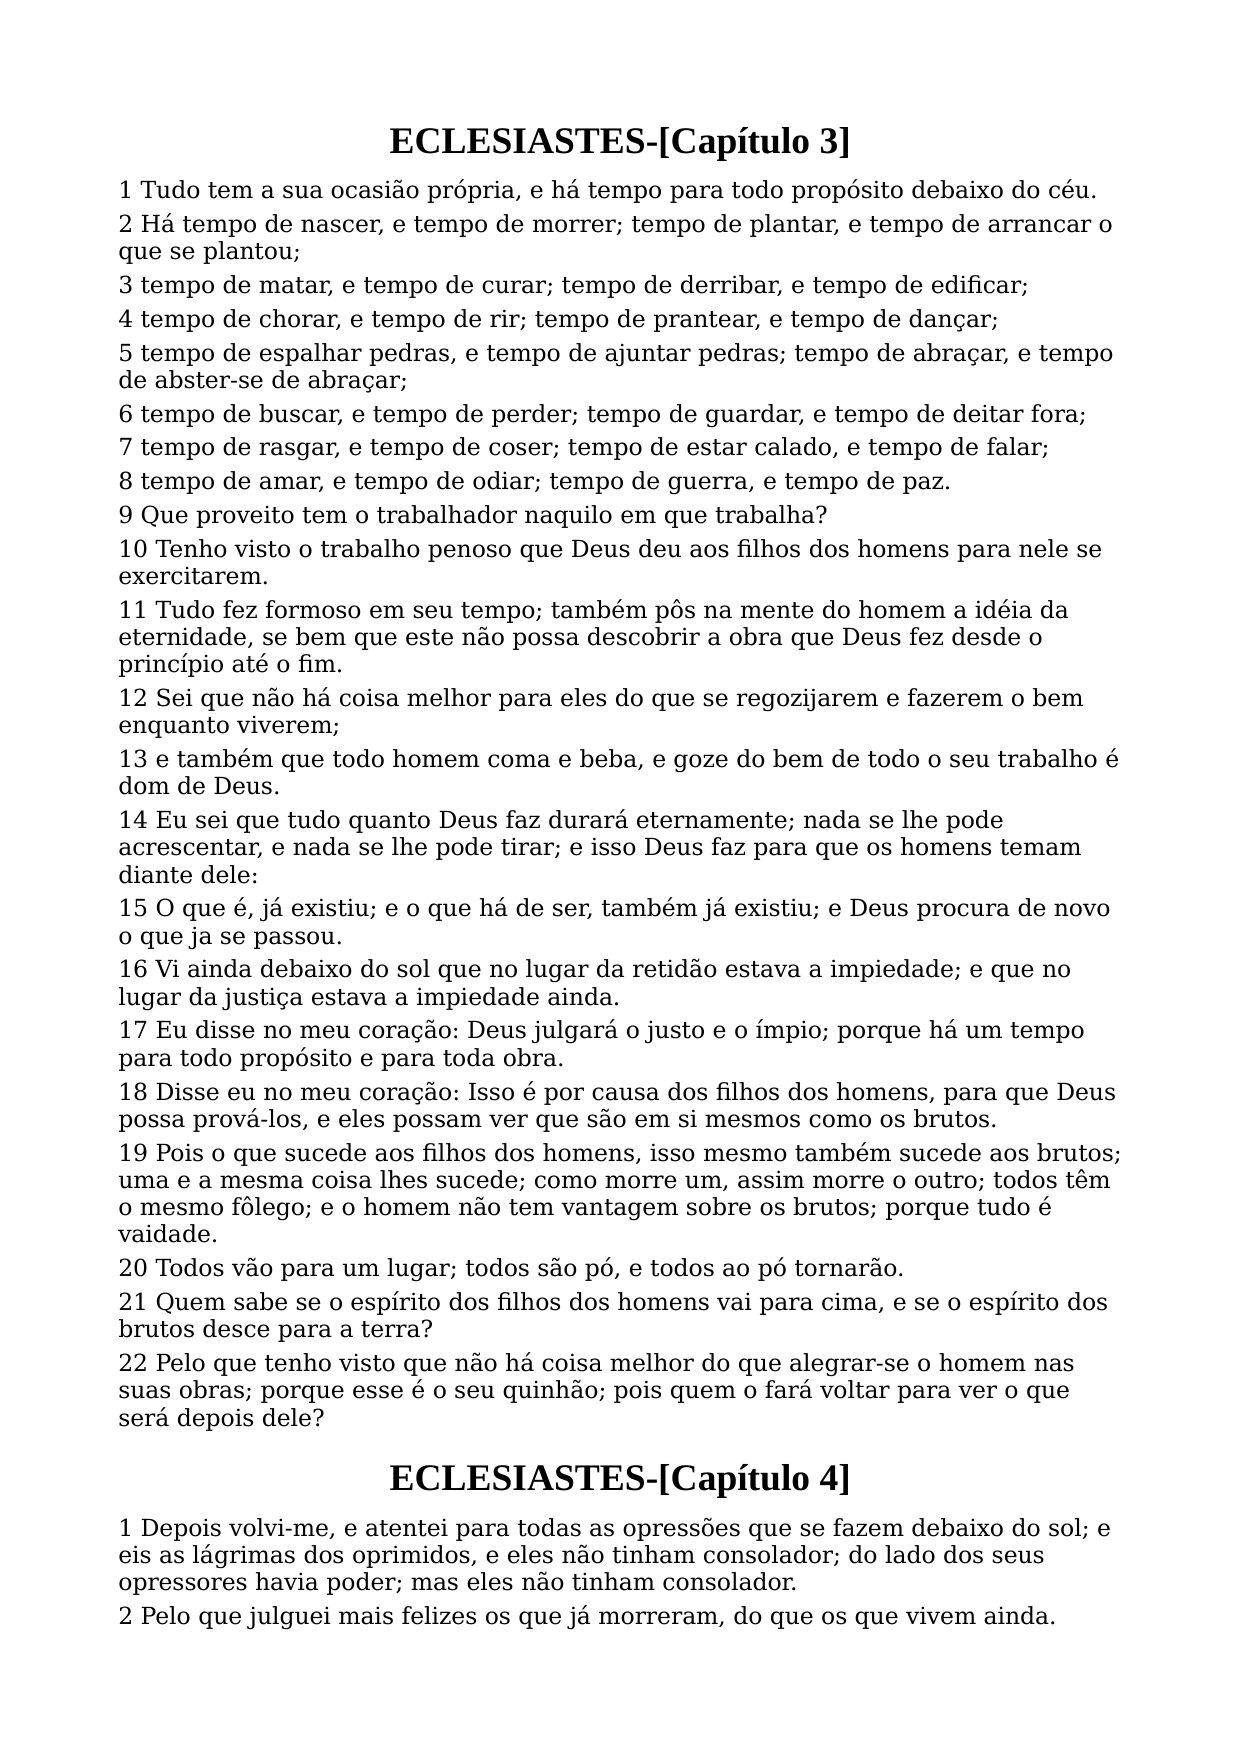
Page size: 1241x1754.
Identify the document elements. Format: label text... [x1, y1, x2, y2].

text 6 tempo de buscar, e tempo de perder; tempo de guardar, e tempo de deitar fora; [118, 400, 1122, 428]
text 11 Tudo fez formoso em seu tempo; também pôs na mente do homem a idéia da eternidade, se bem que este não possa descobrir a obra que Deus fez desde o princípio até o fim. [118, 596, 1122, 678]
text 13 e também que todo homem coma e beba, e goze do bem de todo o seu trabalho é dom de Deus. [118, 746, 1122, 800]
text 12 Sei que não há coisa melhor para eles do que se regozijarem e fazerem o bem enquanto viverem; [118, 685, 1122, 739]
text 21 Quem sabe se o espírito dos filhos dos homens vai para cima, e se o espírito dos brutos desce para a terra? [118, 1289, 1122, 1343]
text 19 Pois o que sucede aos filhos dos homens, isso mesmo também sucede aos brutos; uma e a mesma coisa lhes sucede; como morre um, assim morre o outro; todos têm o mesmo fôlego; e o homem não tem vantagem sobre os brutos; porque tudo é vaidade. [118, 1139, 1122, 1248]
subtitle ECLESIASTES-[Capítulo 3] [118, 118, 1122, 161]
text 20 Todos vão para um lugar; todos são pó, e todos ao pó tornarão. [118, 1255, 1122, 1282]
text 4 tempo de chorar, e tempo de rir; tempo de prantear, e tempo de dançar; [118, 306, 1122, 333]
text 22 Pelo que tenho visto que não há coisa melhor do que alegrar-se o homem nas suas obras; porque esse é o seu quinhão; pois quem o fará voltar para ver o que será depois dele? [118, 1350, 1122, 1432]
text 8 tempo de amar, e tempo de odiar; tempo de guerra, e tempo de paz. [118, 468, 1122, 495]
text 7 tempo de rasgar, e tempo de coser; tempo de estar calado, e tempo de falar; [118, 434, 1122, 461]
text 14 Eu sei que tudo quanto Deus faz durará eternamente; nada se lhe pode acrescentar, e nada se lhe pode tirar; e isso Deus faz para que os homens temam diante dele: [118, 807, 1122, 889]
text 18 Disse eu no meu coração: Isso é por causa dos filhos dos homens, para que Deus possa prová-los, e eles possam ver que são em si mesmos como os brutos. [118, 1078, 1122, 1133]
text 10 Tenho visto o trabalho penoso que Deus deu aos filhos dos homens para nele se exercitarem. [118, 535, 1122, 590]
text 16 Vi ainda debaixo do sol que no lugar da retidão estava a impiedade; e que no lugar da justiça estava a impiedade ainda. [118, 956, 1122, 1011]
text 1 Tudo tem a sua ocasião própria, e há tempo para todo propósito debaixo do céu. [118, 177, 1122, 204]
text 2 Pelo que julguei mais felizes os que já morreram, do que os que vivem ainda. [118, 1603, 1122, 1630]
text 2 Há tempo de nascer, e tempo de morrer; tempo de plantar, e tempo de arrancar o que se plantou; [118, 211, 1122, 265]
text 17 Eu disse no meu coração: Deus julgará o justo e o ímpio; porque há um tempo para todo propósito e para toda obra. [118, 1017, 1122, 1072]
text 3 tempo de matar, e tempo de curar; tempo de derribar, e tempo de edificar; [118, 272, 1122, 299]
text 15 O que é, já existiu; e o que há de ser, também já existiu; e Deus procura de novo o que ja se passou. [118, 895, 1122, 950]
text 9 Que proveito tem o trabalhador naquilo em que trabalha? [118, 502, 1122, 529]
subtitle ECLESIASTES-[Capítulo 4] [118, 1456, 1122, 1499]
text 1 Depois volvi-me, e atentei para todas as opressões que se fazem debaixo do sol; e eis as lágrimas dos oprimidos, e eles não tinham consolador; do lado dos seus opressores havia poder; mas eles não tinham consolador. [118, 1514, 1122, 1596]
text 5 tempo de espalhar pedras, e tempo de ajuntar pedras; tempo de abraçar, e tempo de abster-se de abraçar; [118, 339, 1122, 394]
